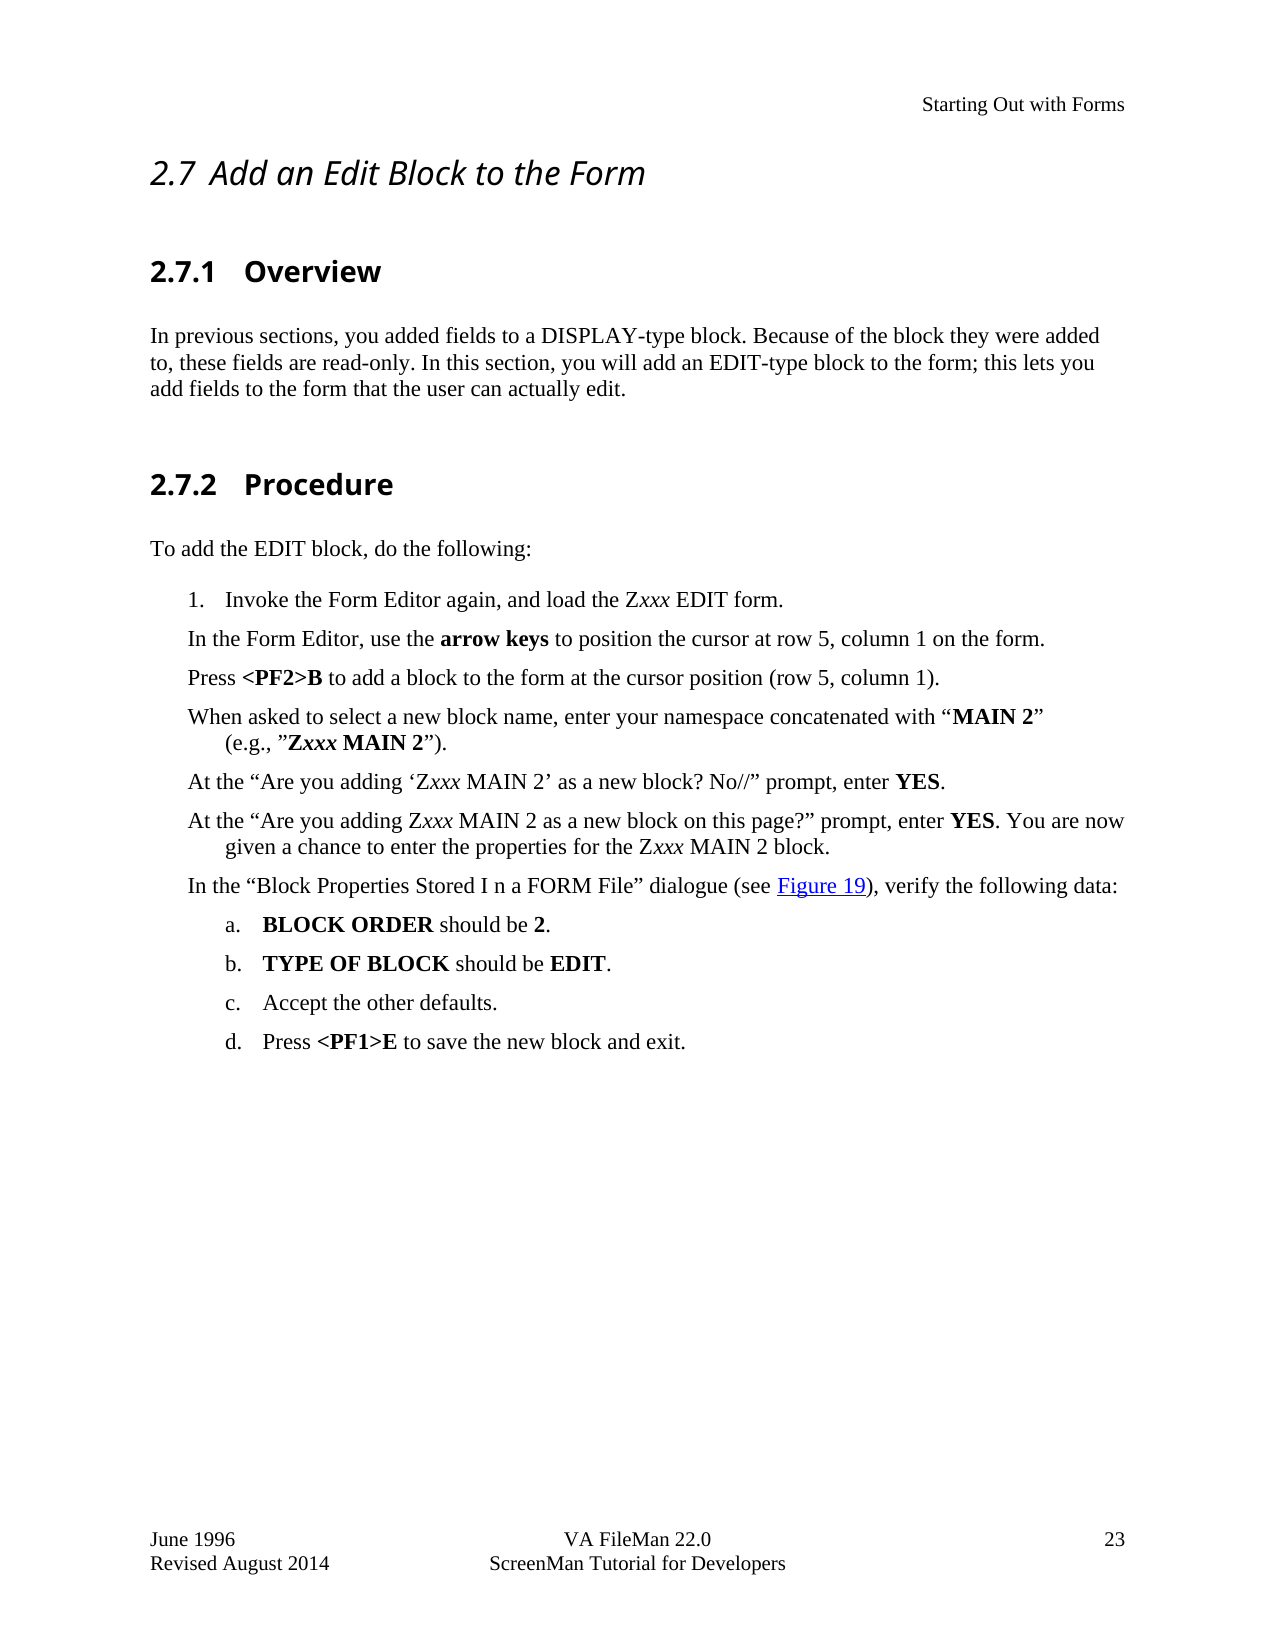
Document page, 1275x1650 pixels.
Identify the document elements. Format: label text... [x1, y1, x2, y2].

list When asked to select a new block name, enter your namespace concatenated with “MAIN 2” (e.g., ”Zxxx MAIN 2”). [187, 703, 1125, 756]
list Accept the other defaults. [225, 989, 1125, 1015]
text To add the EDIT block, do the following: [150, 535, 1125, 561]
subtitle Procedure [150, 464, 1125, 504]
subtitle Add an Edit Block to the Form [150, 150, 1125, 195]
text In previous sections, you added fields to a DISPLAY-type block. Because of the block they were added to, these fields are read-only. In this section, you will add an EDIT-type block to the form; this lets you add fields to the form that the user can actually edit. [150, 323, 1125, 402]
list Invoke the Form Editor again, and load the Zxxx EDIT form. [187, 586, 1125, 613]
list At the “Are you adding Zxxx MAIN 2 as a new block on this page?” prompt, enter YES. You are now given a chance to enter the properties for the Zxxx MAIN 2 block. [187, 807, 1125, 860]
list At the “Are you adding ‘Zxxx MAIN 2’ as a new block? No//” prompt, enter YES. [187, 768, 1125, 794]
list Press <PF2>B to add a block to the form at the cursor position (row 5, column 1). [187, 664, 1125, 691]
list Press <PF1>E to save the new block and exit. [225, 1028, 1125, 1054]
subtitle Overview [150, 252, 1125, 291]
list In the “Block Properties Stored I n a FORM File” dialogue (see Figure 19), verify the following data: [187, 872, 1125, 899]
list In the Form Editor, use the arrow keys to position the cursor at row 5, column 1 on the form. [187, 625, 1125, 652]
list BLOCK ORDER should be 2. [225, 911, 1125, 937]
list TYPE OF BLOCK should be EDIT. [225, 950, 1125, 976]
